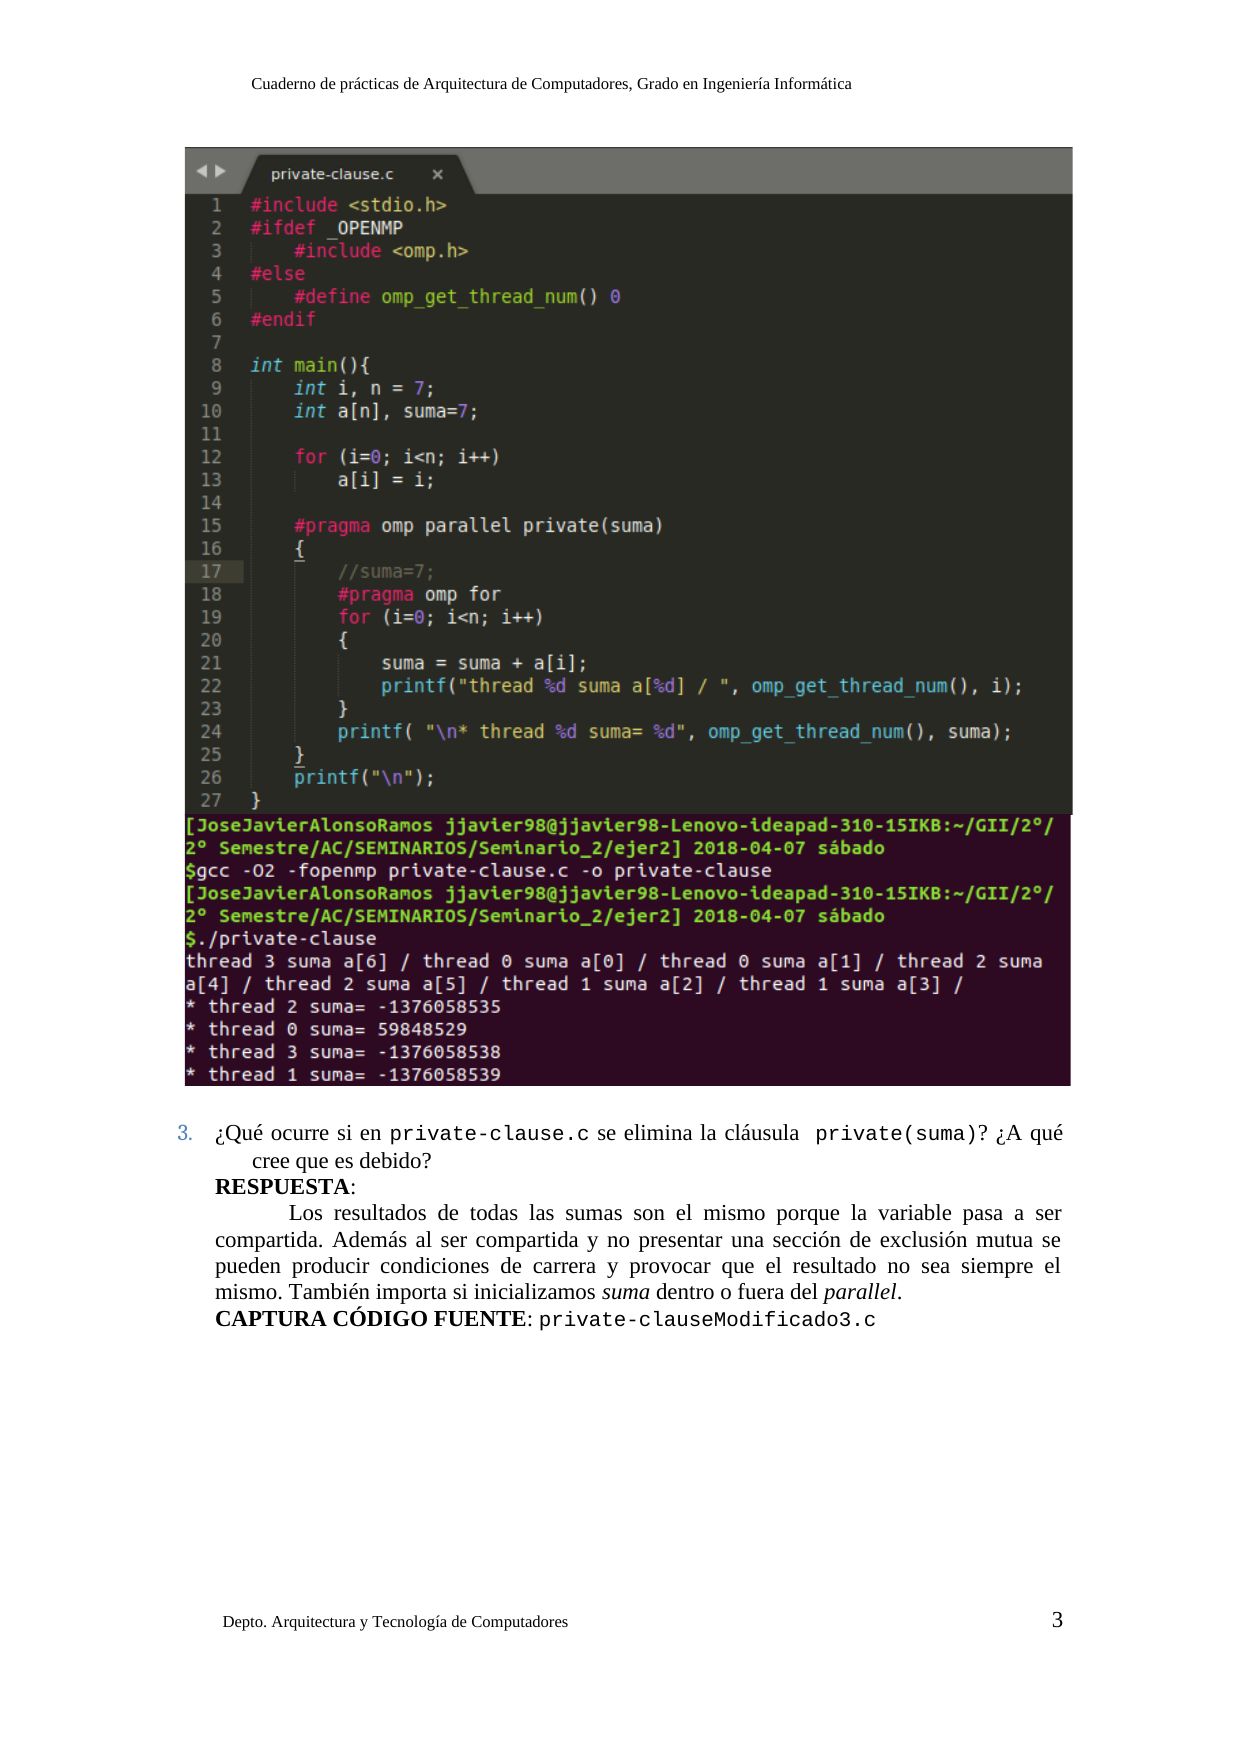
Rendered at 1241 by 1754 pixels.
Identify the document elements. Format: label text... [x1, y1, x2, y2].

text CAPTURA CÓDIGO FUENTE: private-clauseModificado3.c [215, 1305, 1063, 1332]
text RESPUESTA: [215, 1173, 1063, 1199]
list ¿Qué ocurre si en private-clause.c se elimina la cláusula private(suma)? ¿A qué cree que es debido? [177, 1119, 1063, 1173]
picture [184, 147, 1073, 1086]
text Los resultados de todas las sumas son el mismo porque la variable pasa a ser compartida. Además al ser compartida y no presentar una sección de exclusión mutua se pueden producir condiciones de carrera y provocar que el resultado no sea siempre el mismo. También importa si inicializamos suma dentro o fuera del parallel. [215, 1199, 1063, 1305]
